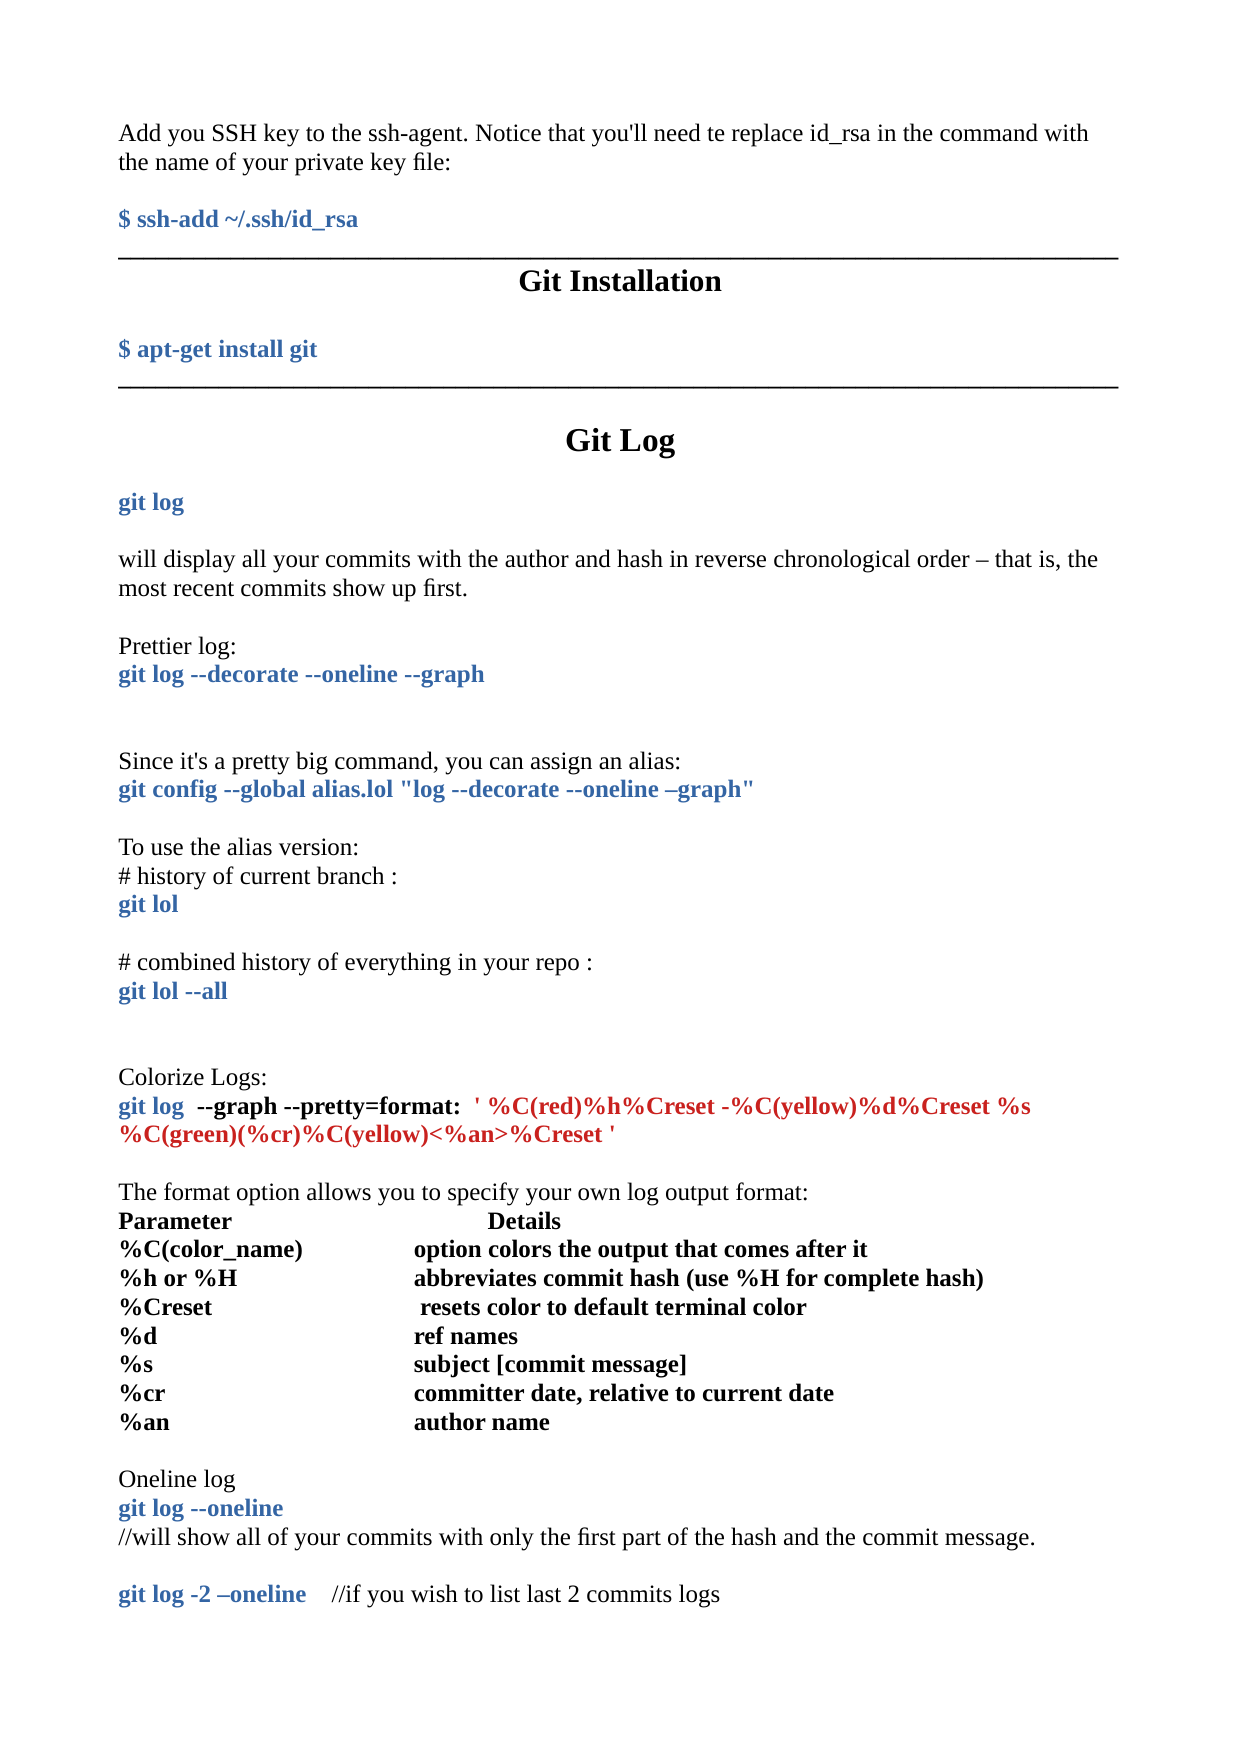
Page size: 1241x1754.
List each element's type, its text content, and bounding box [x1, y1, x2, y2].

text Add you SSH key to the ssh-agent. Notice that you'll need te replace id_rsa in the command with the name of your private key ﬁle: [118, 118, 1122, 176]
text # combined history of everything in your repo : [118, 947, 1122, 976]
text git lol --all [118, 976, 1122, 1004]
text Colorize Logs: [118, 1062, 1122, 1091]
text %Creset resets color to default terminal color [118, 1292, 1122, 1321]
text %cr committer date, relative to current date [118, 1378, 1122, 1407]
text %d ref names [118, 1321, 1122, 1349]
text Parameter Details [118, 1206, 1122, 1234]
text To use the alias version: [118, 832, 1122, 861]
text %an author name [118, 1407, 1122, 1436]
text Git Installation [118, 262, 1122, 298]
text git log -2 –oneline //if you wish to list last 2 commits logs [118, 1579, 1122, 1608]
text Prettier log: [118, 631, 1122, 659]
text Since it's a pretty big command, you can assign an alias: [118, 746, 1122, 774]
text %h or %H abbreviates commit hash (use %H for complete hash) [118, 1263, 1122, 1292]
text //will show all of your commits with only the ﬁrst part of the hash and the commit message. [118, 1522, 1122, 1551]
text Git Log [118, 420, 1122, 458]
text git log --graph --pretty=format: ' %C(red)%h%Creset -%C(yellow)%d%Creset %s %C(green)(%cr)%C(yellow)<%an>%Creset ' [118, 1091, 1122, 1148]
text Oneline log [118, 1464, 1122, 1493]
text ________________________________________________________________________________ [118, 233, 1122, 262]
text %s subject [commit message] [118, 1349, 1122, 1378]
text %C(color_name) option colors the output that comes after it [118, 1234, 1122, 1263]
text $ apt-get install git [118, 334, 1122, 362]
text ________________________________________________________________________________ [118, 362, 1122, 391]
text git log --decorate --oneline --graph [118, 659, 1122, 688]
text git log [118, 487, 1122, 516]
text git config --global alias.lol "log --decorate --oneline –graph" [118, 774, 1122, 803]
text $ ssh-add ~/.ssh/id_rsa [118, 204, 1122, 233]
text will display all your commits with the author and hash in reverse chronological order – that is, the most recent commits show up ﬁrst. [118, 544, 1122, 602]
text git log --oneline [118, 1493, 1122, 1522]
text The format option allows you to specify your own log output format: [118, 1177, 1122, 1206]
text git lol [118, 889, 1122, 918]
text # history of current branch : [118, 861, 1122, 889]
